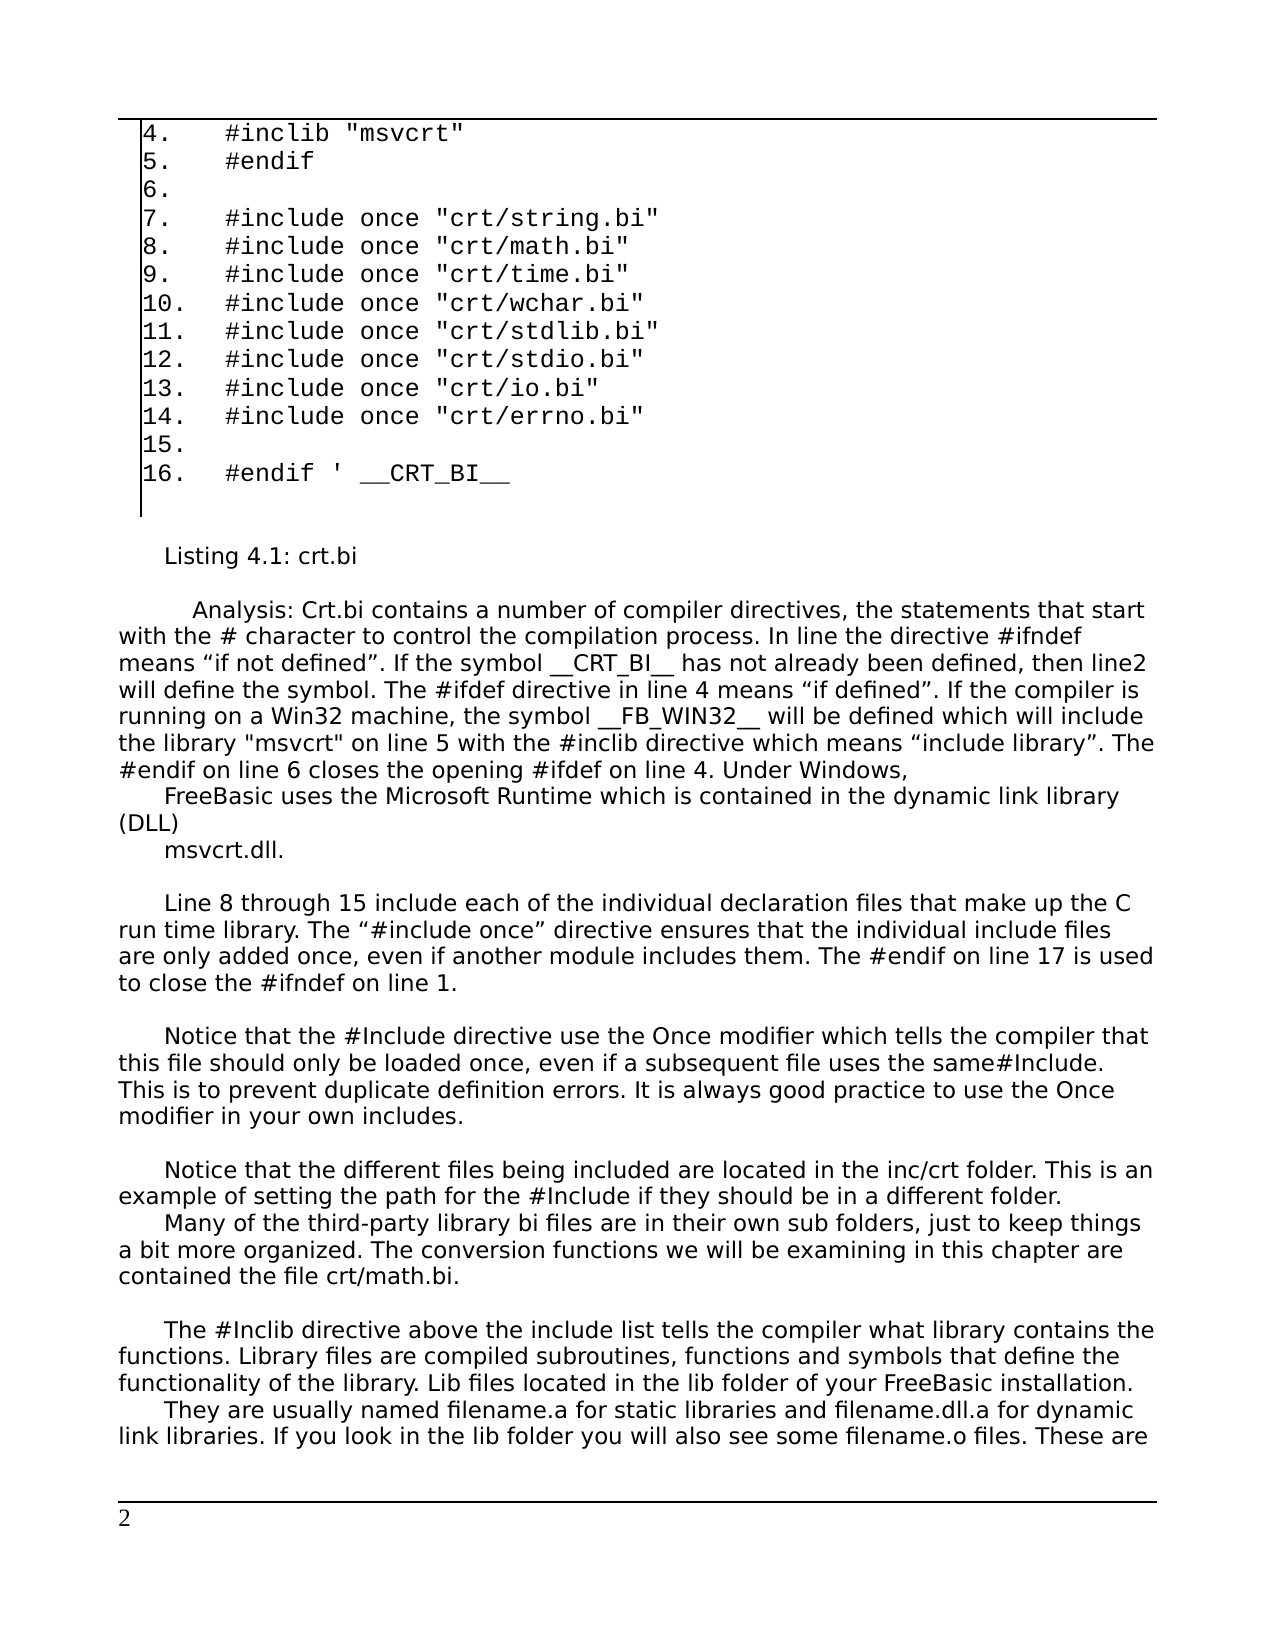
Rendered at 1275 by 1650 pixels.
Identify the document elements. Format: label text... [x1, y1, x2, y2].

text Line 8 through 15 include each of the individual declaration files that make up the C run time library. The “#include once” directive ensures that the individual include files are only added once, even if another module includes them. The #endif on line 17 is used to close the #ifndef on line 1. [118, 890, 1157, 997]
text FreeBasic uses the Microsoft Runtime which is contained in the dynamic link library (DLL) [118, 783, 1157, 837]
list #endif [142, 148, 1157, 177]
list #include once "crt/io.bi" [142, 375, 1157, 403]
list #endif ' __CRT_BI__ [142, 460, 1157, 488]
text Many of the third-party library bi files are in their own sub folders, just to keep things a bit more organized. The conversion functions we will be examining in this chapter are contained the file crt/math.bi. [118, 1210, 1157, 1290]
text Notice that the different files being included are located in the inc/crt folder. This is an example of setting the path for the #Include if they should be in a different folder. [118, 1157, 1157, 1210]
text They are usually named filename.a for static libraries and filename.dll.a for dynamic link libraries. If you look in the lib folder you will also see some filename.o files. These are [118, 1397, 1157, 1450]
list #include once "crt/string.bi" [142, 205, 1157, 233]
list #include once "crt/math.bi" [142, 233, 1157, 262]
list #include once "crt/stdio.bi" [142, 347, 1157, 375]
text The #Inclib directive above the include list tells the compiler what library contains the functions. Library files are compiled subroutines, functions and symbols that define the functionality of the library. Lib files located in the lib folder of your FreeBasic installation. [118, 1317, 1157, 1397]
text Listing 4.1: crt.bi [118, 543, 1157, 570]
list #inclib "msvcrt" [142, 120, 1157, 148]
list #include once "crt/wchar.bi" [142, 290, 1157, 318]
list #include once "crt/stdlib.bi" [142, 318, 1157, 347]
text Analysis: Crt.bi contains a number of compiler directives, the statements that start with the # character to control the compilation process. In line the directive #ifndef means “if not defined”. If the symbol __CRT_BI__ has not already been defined, then line2 will define the symbol. The #ifdef directive in line 4 means “if defined”. If the compiler is running on a Win32 machine, the symbol __FB_WIN32__ will be defined which will include the library "msvcrt" on line 5 with the #inclib directive which means “include library”. The #endif on line 6 closes the opening #ifdef on line 4. Under Windows, [118, 597, 1157, 783]
list #include once "crt/time.bi" [142, 262, 1157, 290]
text Notice that the #Include directive use the Once modifier which tells the compiler that this file should only be loaded once, even if a subsequent file uses the same#Include. This is to prevent duplicate definition errors. It is always good practice to use the Once modifier in your own includes. [118, 1023, 1157, 1130]
list #include once "crt/errno.bi" [142, 403, 1157, 432]
text msvcrt.dll. [118, 837, 1157, 863]
